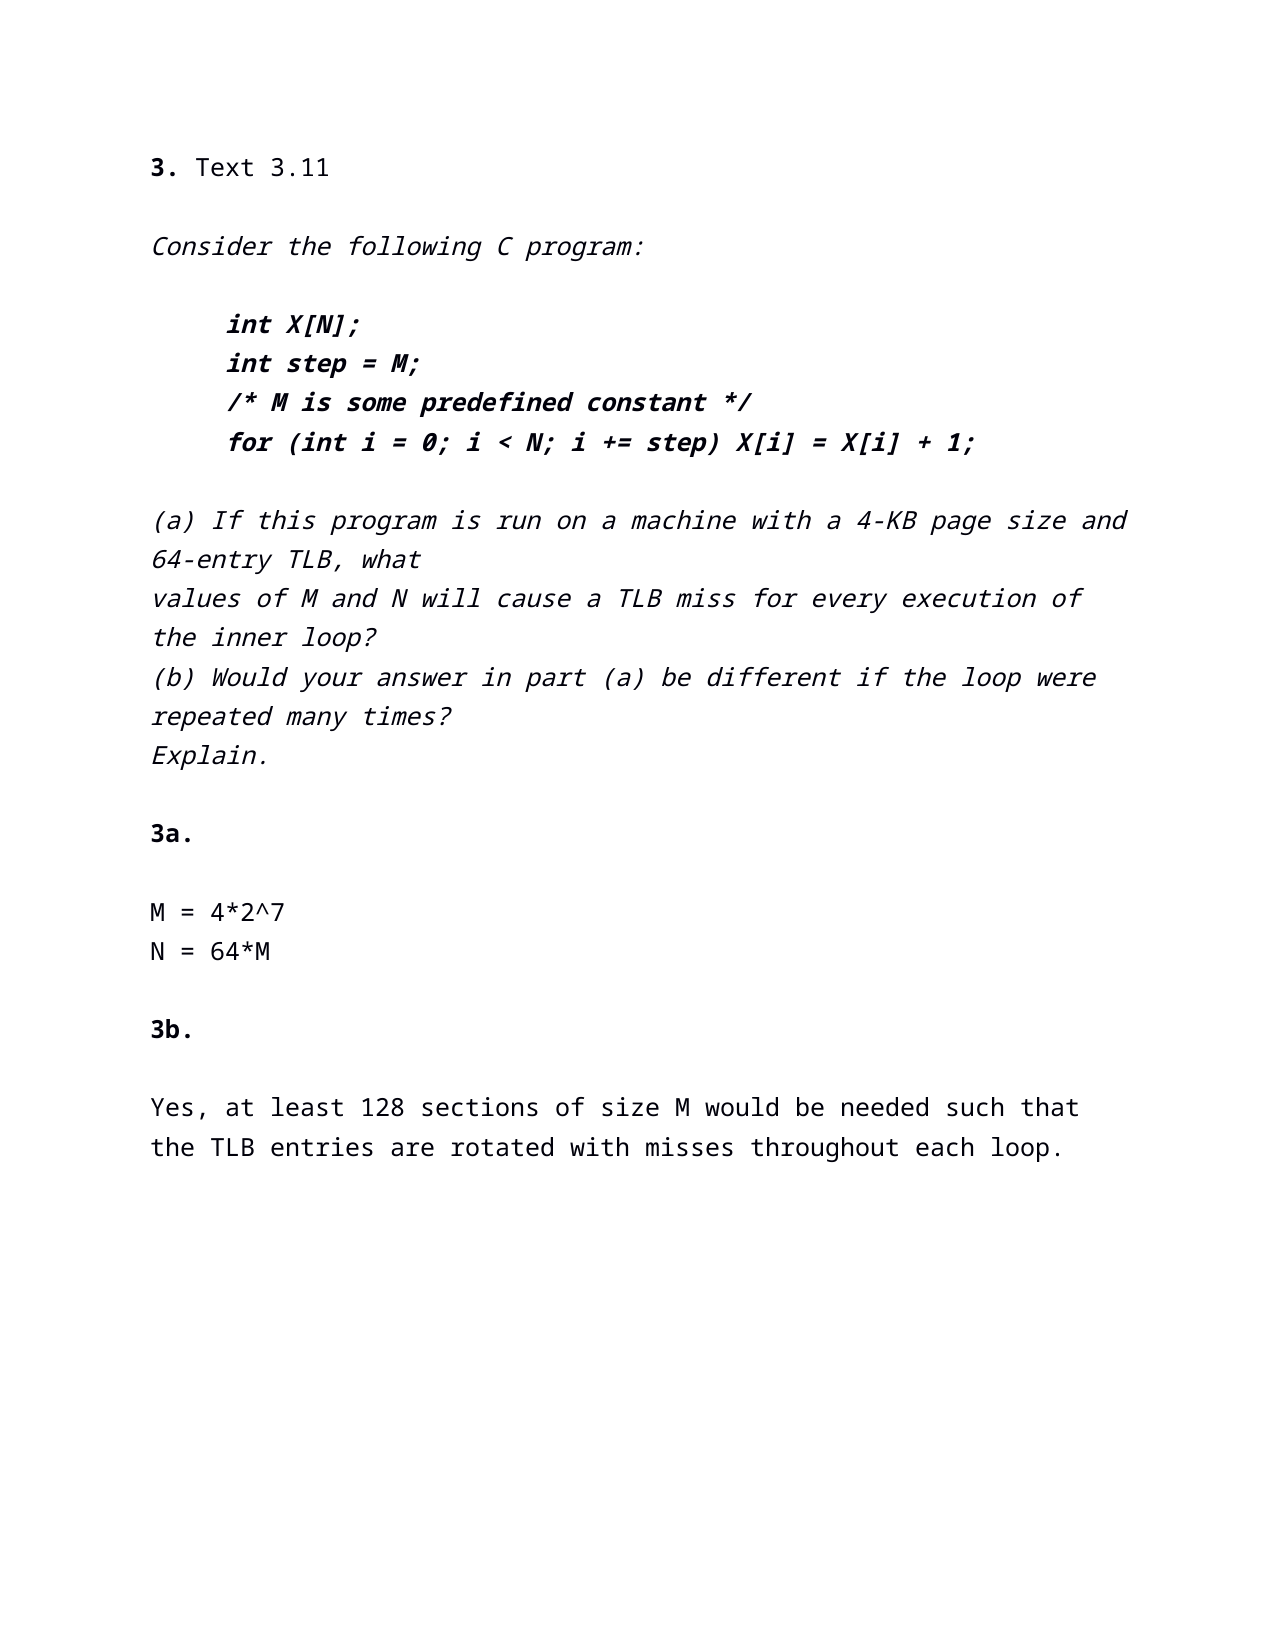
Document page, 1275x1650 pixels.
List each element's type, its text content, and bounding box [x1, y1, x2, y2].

text Explain. [150, 737, 1125, 772]
text 3b. [150, 1012, 1125, 1046]
text (a) If this program is run on a machine with a 4-KB page size and 64-entry TLB, what [150, 502, 1125, 576]
text 3a. [150, 816, 1125, 850]
text values of M and N will cause a TLB miss for every execution of the inner loop? [150, 581, 1125, 654]
text 3. Text 3.11 [150, 150, 1125, 184]
text int X[N]; [225, 307, 1125, 341]
text for (int i = 0; i < N; i += step) X[i] = X[i] + 1; [225, 424, 1125, 458]
text /* M is some predefined constant */ [225, 385, 1125, 419]
text Yes, at least 128 sections of size M would be needed such that the TLB entries are rotated with misses throughout each loop. [150, 1090, 1125, 1163]
text int step = M; [225, 346, 1125, 380]
text M = 4*2^7 [150, 894, 1125, 928]
text N = 64*M [150, 933, 1125, 967]
text (b) Would your answer in part (a) be different if the loop were repeated many times? [150, 659, 1125, 732]
text Consider the following C program: [150, 228, 1125, 262]
